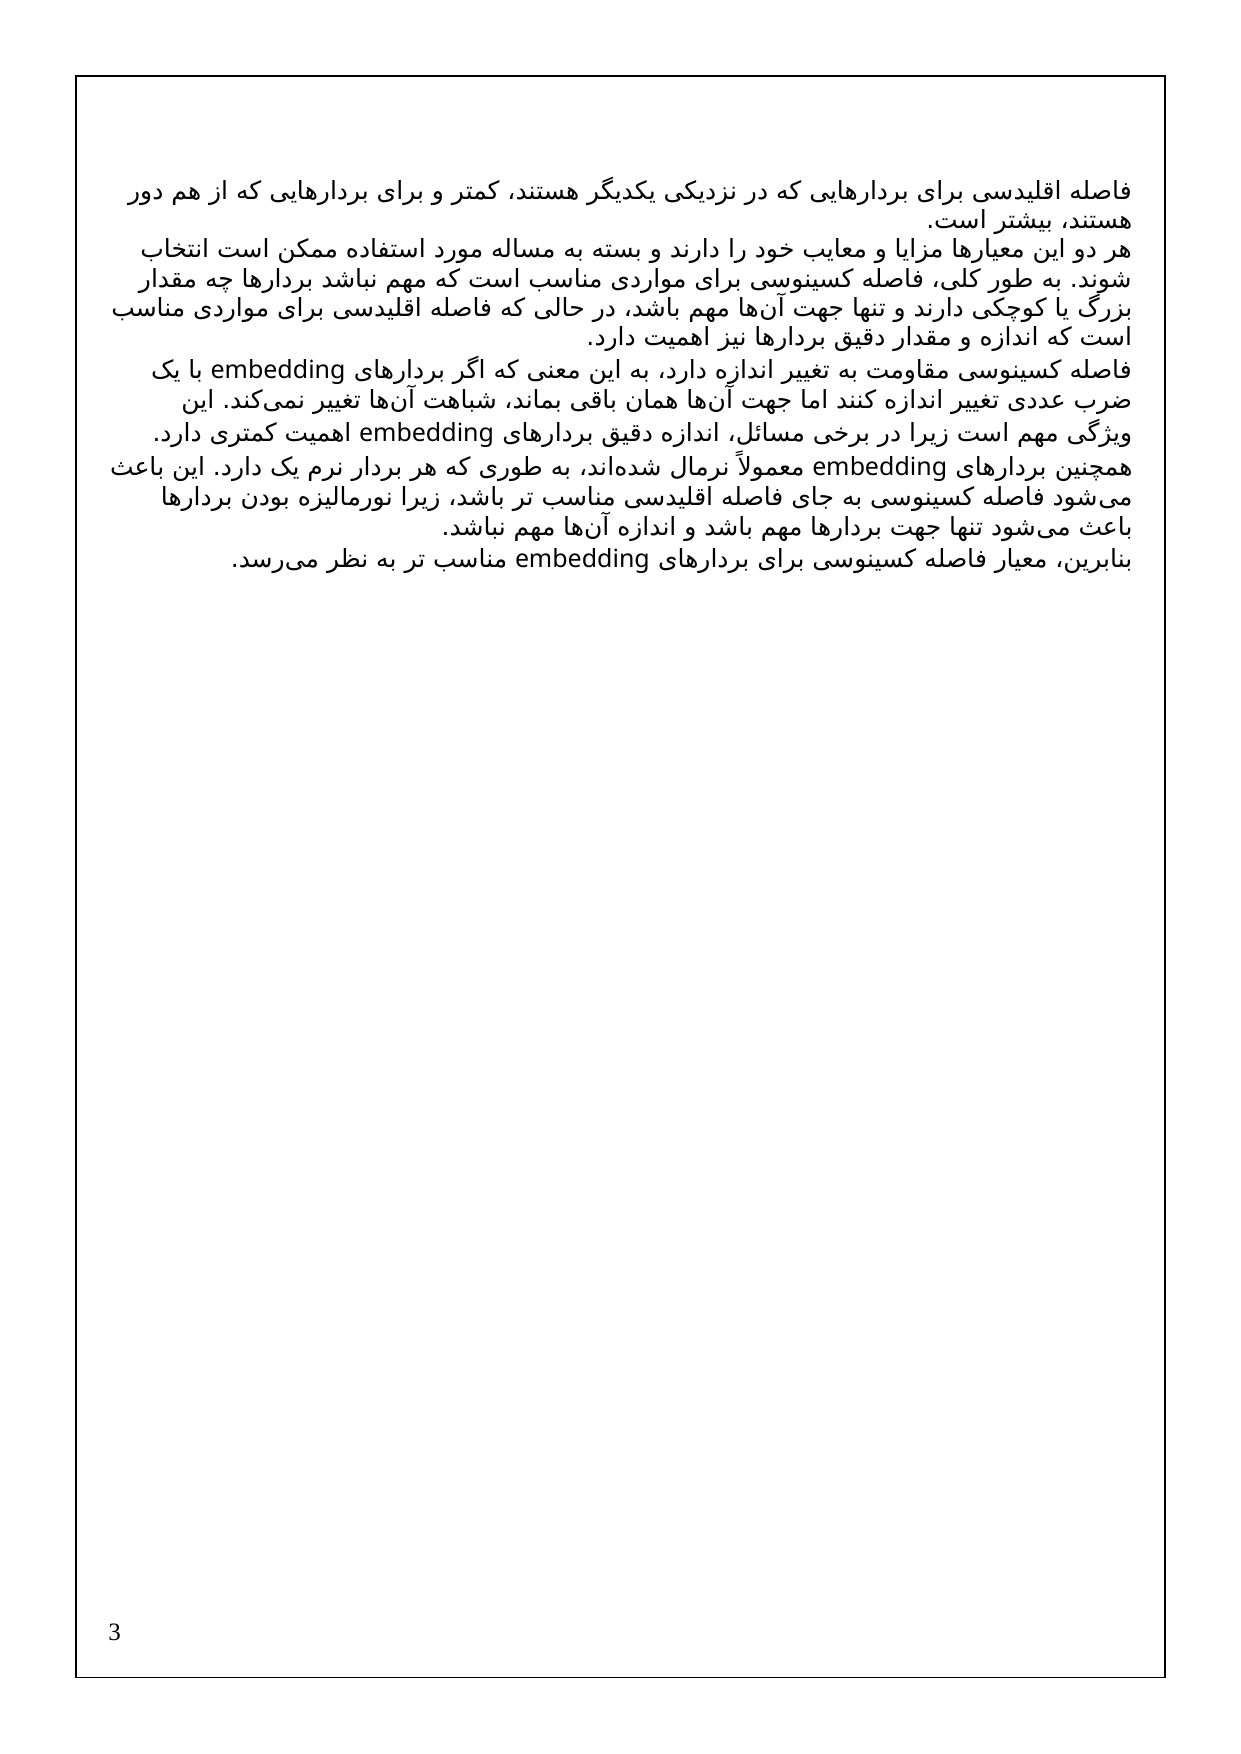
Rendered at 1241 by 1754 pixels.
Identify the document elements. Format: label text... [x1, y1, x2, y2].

text فاصله کسینوسی مقاومت به تغییر اندازه دارد، به این معنی که اگر بردارهای embedding با یک ضرب عددی تغییر اندازه کنند اما جهت آن‌ها همان باقی بماند، شباهت آن‌ها تغییر نمی‌کند. این ویژگی مهم است زیرا در برخی مسائل، اندازه دقیق بردارهای embedding اهمیت کمتری دارد. همچنین بردارهای embedding معمولاً نرمال شده‌اند، به طوری که هر بردار نرم یک دارد. این باعث می‌شود فاصله کسینوسی به جای فاصله اقلیدسی مناسب تر باشد، زیرا نورمالیزه بودن بردارها باعث می‌شود تنها جهت بردارها مهم باشد و اندازه آن‌ها مهم نباشد. [108, 351, 1132, 541]
text فاصله اقلیدسی برای بردارهایی که در نزدیکی یکدیگر هستند، کمتر و برای بردارهایی که از هم دور هستند، بیشتر است. [108, 176, 1132, 234]
text هر دو این معیارها مزایا و معایب خود را دارند و بسته به مساله مورد استفاده ممکن است انتخاب شوند. به طور کلی، فاصله کسینوسی برای مواردی مناسب است که مهم نباشد بردارها چه مقدار بزرگ یا کوچکی دارند و تنها جهت آن‌ها مهم باشد، در حالی که فاصله اقلیدسی برای مواردی مناسب است که اندازه و مقدار دقیق بردارها نیز اهمیت دارد. [108, 234, 1132, 351]
text بنابرین، معیار فاصله کسینوسی برای بردارهای embedding مناسب تر به نظر می‌رسد. [108, 541, 1132, 575]
